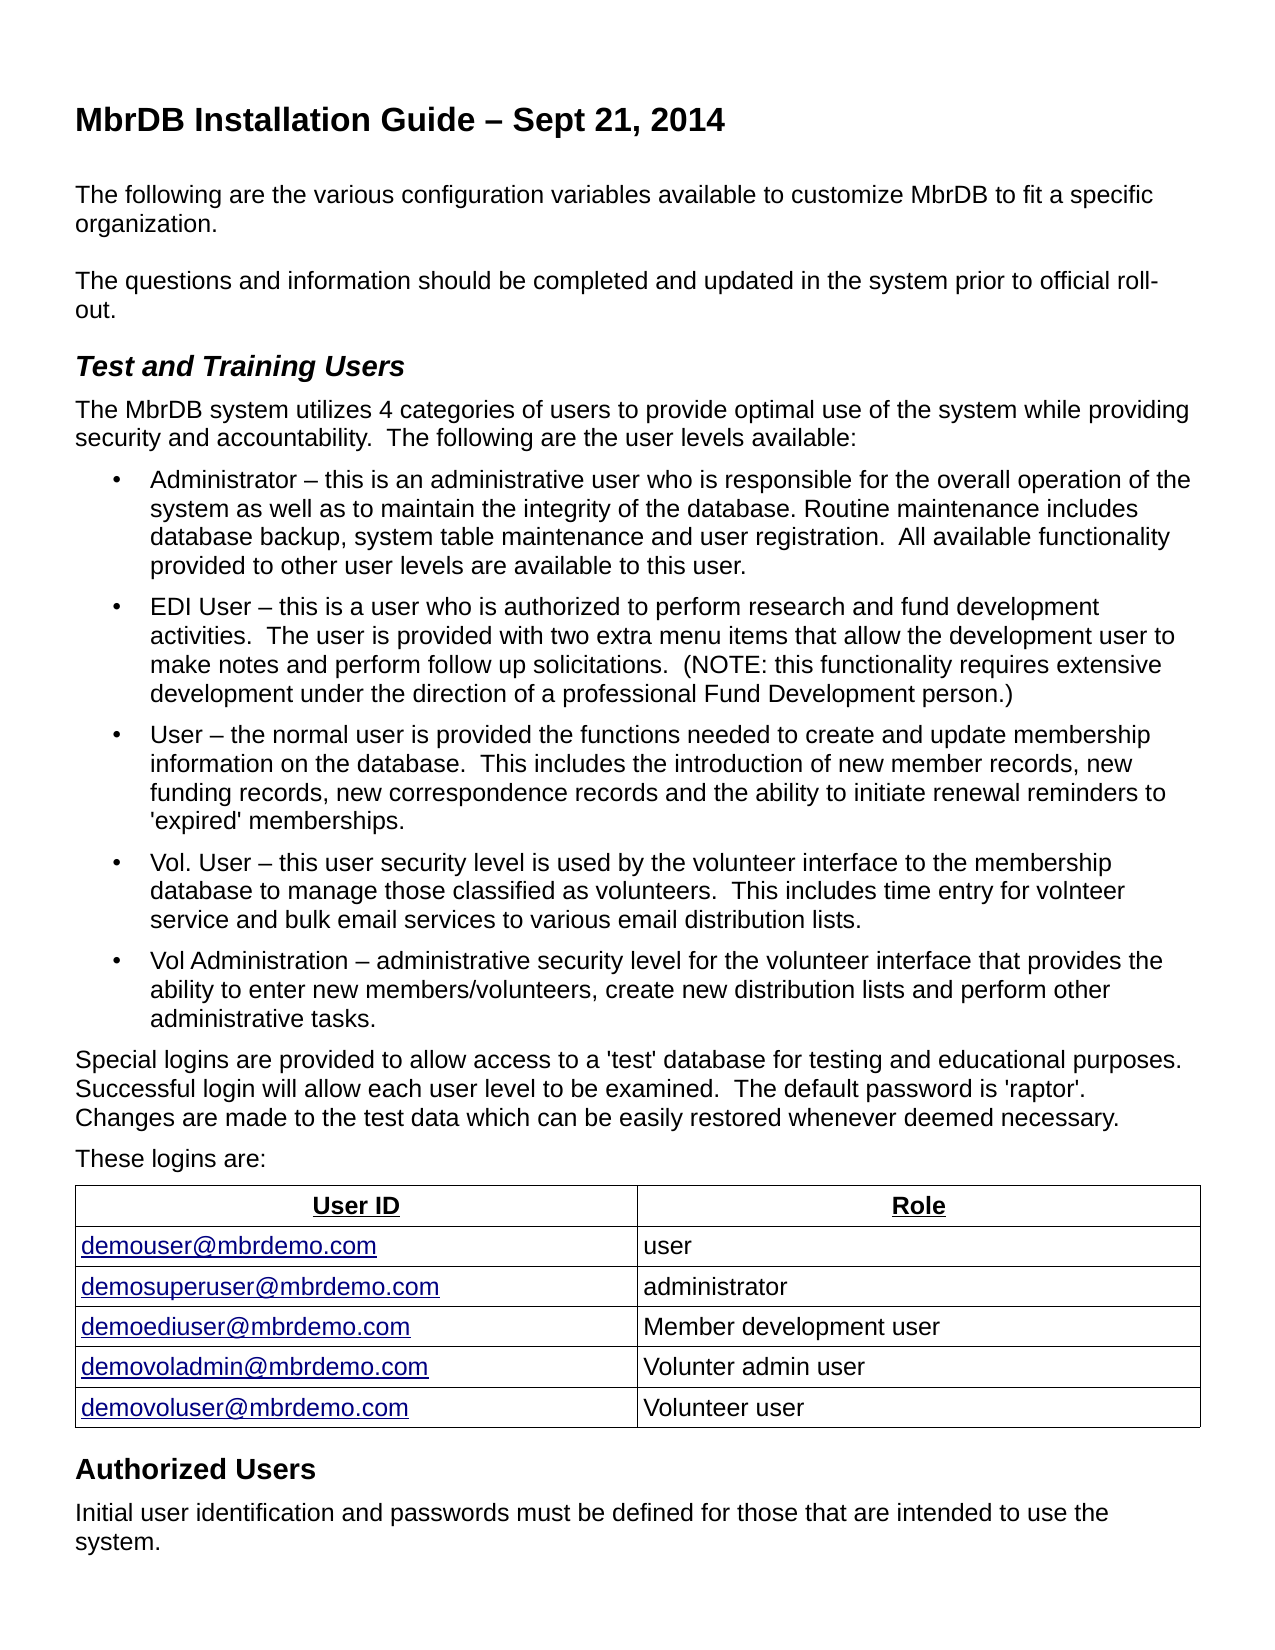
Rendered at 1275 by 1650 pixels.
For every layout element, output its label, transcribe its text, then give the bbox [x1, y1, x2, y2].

table_cell demouser@mbrdemo.com [76, 1227, 637, 1266]
table_cell demosuperuser@mbrdemo.com [76, 1267, 637, 1306]
table_cell user [638, 1227, 1200, 1266]
text These logins are: [75, 1144, 1200, 1173]
table_cell demovoluser@mbrdemo.com [76, 1388, 637, 1427]
table_cell demoediuser@mbrdemo.com [76, 1307, 637, 1346]
text The MbrDB system utilizes 4 categories of users to provide optimal use of the system while providing security and accountability. The following are the user levels available: [75, 395, 1200, 452]
table_cell demovoladmin@mbrdemo.com [76, 1347, 637, 1387]
table_cell Volunter admin user [638, 1347, 1200, 1387]
text Initial user identification and passwords must be defined for those that are intended to use the system. [75, 1498, 1200, 1556]
table_header User ID [76, 1186, 637, 1226]
list Administrator – this is an administrative user who is responsible for the overall operation of the system as well as to maintain the integrity of the database. Routine maintenance includes database backup, system table maintenance and user registration. All available functionality provided to other user levels are available to this user. [112, 465, 1200, 580]
subtitle Authorized Users [75, 1452, 1200, 1486]
table_header Role [638, 1186, 1200, 1226]
text The following are the various configuration variables available to customize MbrDB to fit a specific organization. [75, 180, 1200, 237]
list Vol Administration – administrative security level for the volunteer interface that provides the ability to enter new members/volunteers, create new distribution lists and perform other administrative tasks. [112, 946, 1200, 1033]
table_cell Volunteer user [638, 1388, 1200, 1427]
table_cell Member development user [638, 1307, 1200, 1346]
subtitle MbrDB Installation Guide – Sept 21, 2014 [75, 100, 1200, 139]
list EDI User – this is a user who is authorized to perform research and fund development activities. The user is provided with two extra menu items that allow the development user to make notes and perform follow up solicitations. (NOTE: this functionality requires extensive development under the direction of a professional Fund Development person.) [112, 592, 1200, 707]
list User – the normal user is provided the functions needed to create and update membership information on the database. This includes the introduction of new member records, new funding records, new correspondence records and the ability to initiate renewal reminders to 'expired' memberships. [112, 720, 1200, 835]
text The questions and information should be completed and updated in the system prior to official roll-out. [75, 266, 1200, 324]
list Vol. User – this user security level is used by the volunteer interface to the membership database to manage those classified as volunteers. This includes time entry for volnteer service and bulk email services to various email distribution lists. [112, 847, 1200, 934]
table_cell administrator [638, 1267, 1200, 1306]
subtitle Test and Training Users [75, 349, 1200, 382]
text Special logins are provided to allow access to a 'test' database for testing and educational purposes. Successful login will allow each user level to be examined. The default password is 'raptor'. Changes are made to the test data which can be easily restored whenever deemed necessary. [75, 1045, 1200, 1131]
